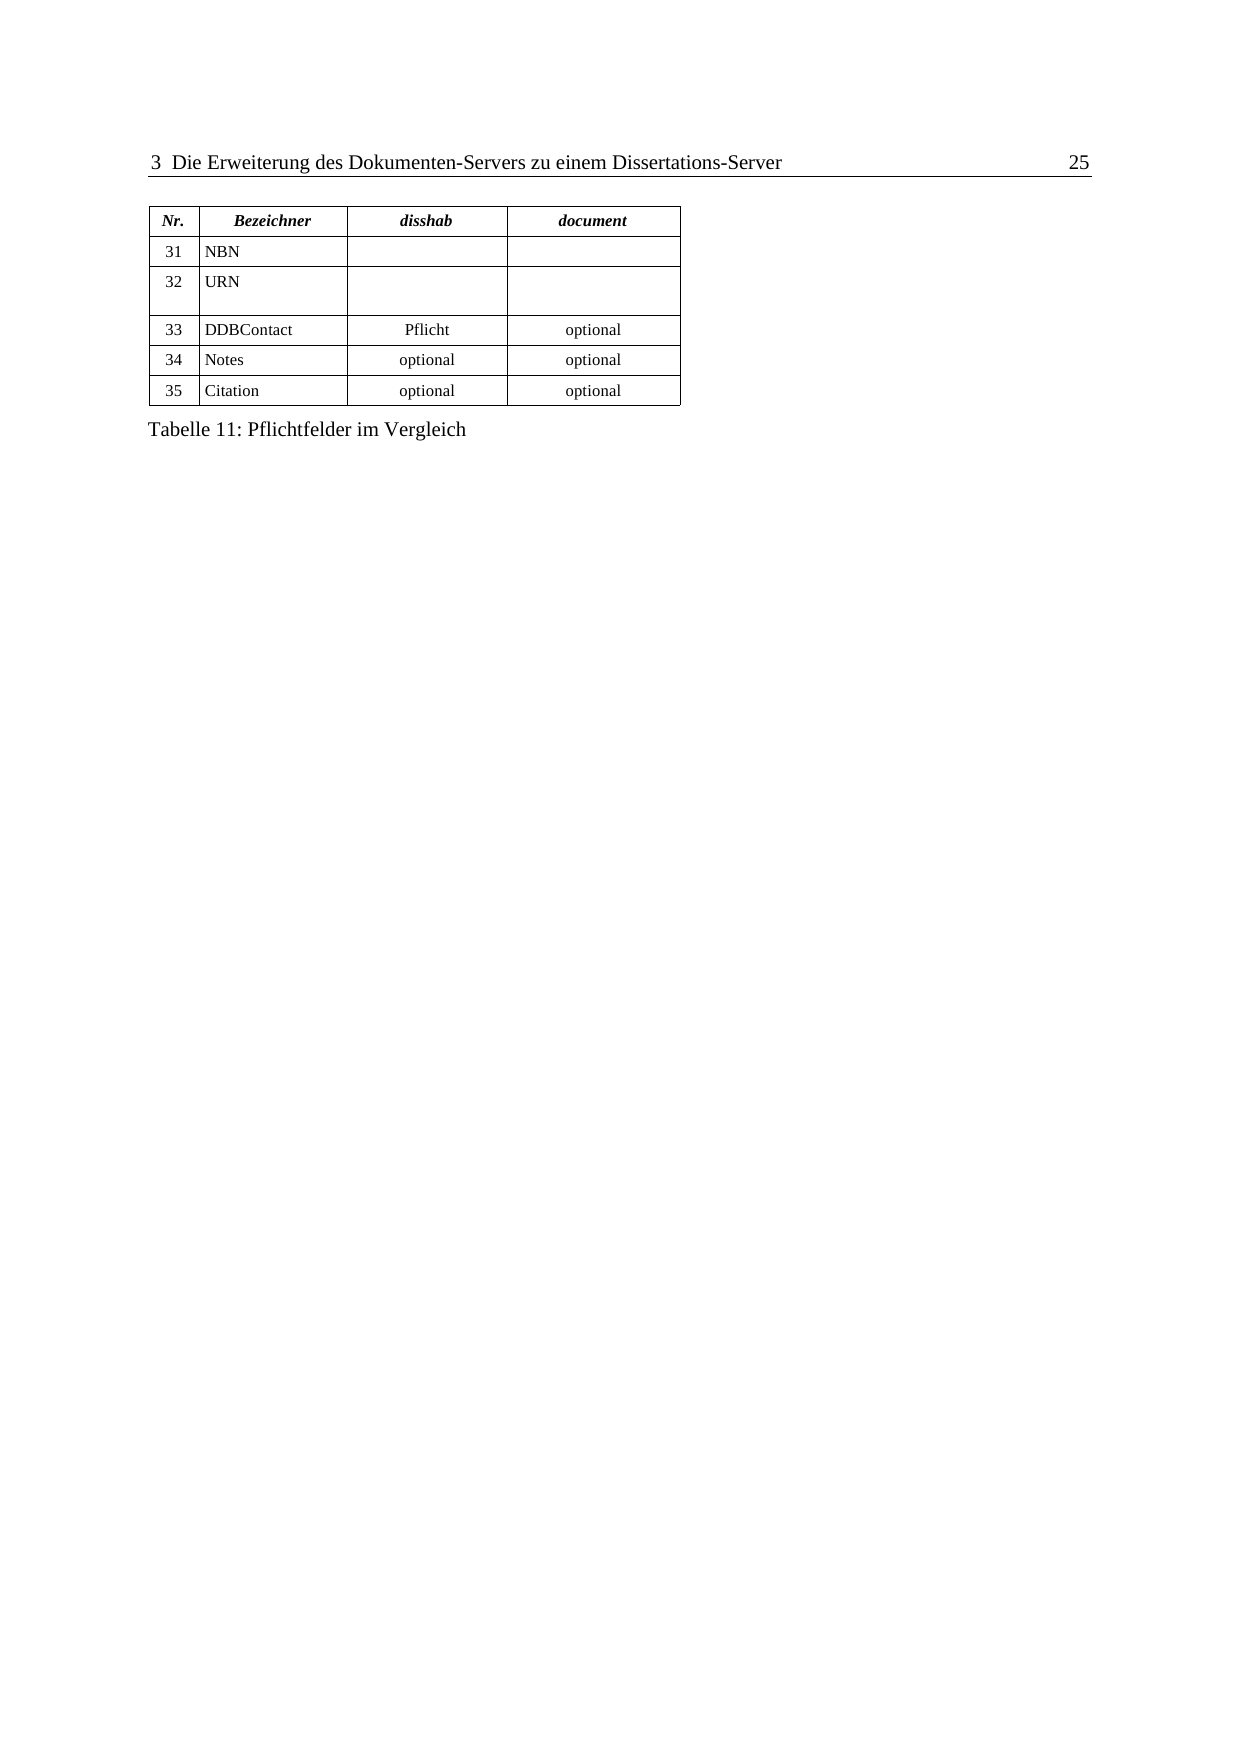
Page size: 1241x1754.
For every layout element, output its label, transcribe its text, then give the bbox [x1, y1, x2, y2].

table_cell [348, 237, 507, 266]
table_cell Notes [200, 346, 347, 375]
table_cell 33 [150, 316, 199, 345]
table_cell 35 [150, 376, 199, 405]
table_header Bezeichner [200, 207, 347, 236]
table_cell 34 [150, 346, 199, 375]
table_cell optional [508, 346, 680, 375]
table_cell [508, 237, 680, 266]
table_cell optional [348, 376, 507, 405]
text Tabelle 11: Pflichtfelder im Vergleich [148, 418, 1092, 441]
table_cell NBN [200, 237, 347, 266]
table_cell 32 [150, 267, 199, 315]
table_cell Pflicht [348, 316, 507, 345]
table_cell 31 [150, 237, 199, 266]
table_cell optional [508, 316, 680, 345]
table_cell URN [200, 267, 347, 315]
table_header document [508, 207, 680, 236]
table_header disshab [348, 207, 507, 236]
table_header Nr. [150, 207, 199, 236]
table_cell [348, 267, 507, 315]
table_cell DDBContact [200, 316, 347, 345]
table_cell [508, 267, 680, 315]
table_cell optional [508, 376, 680, 405]
table_cell Citation [200, 376, 347, 405]
table_cell optional [348, 346, 507, 375]
